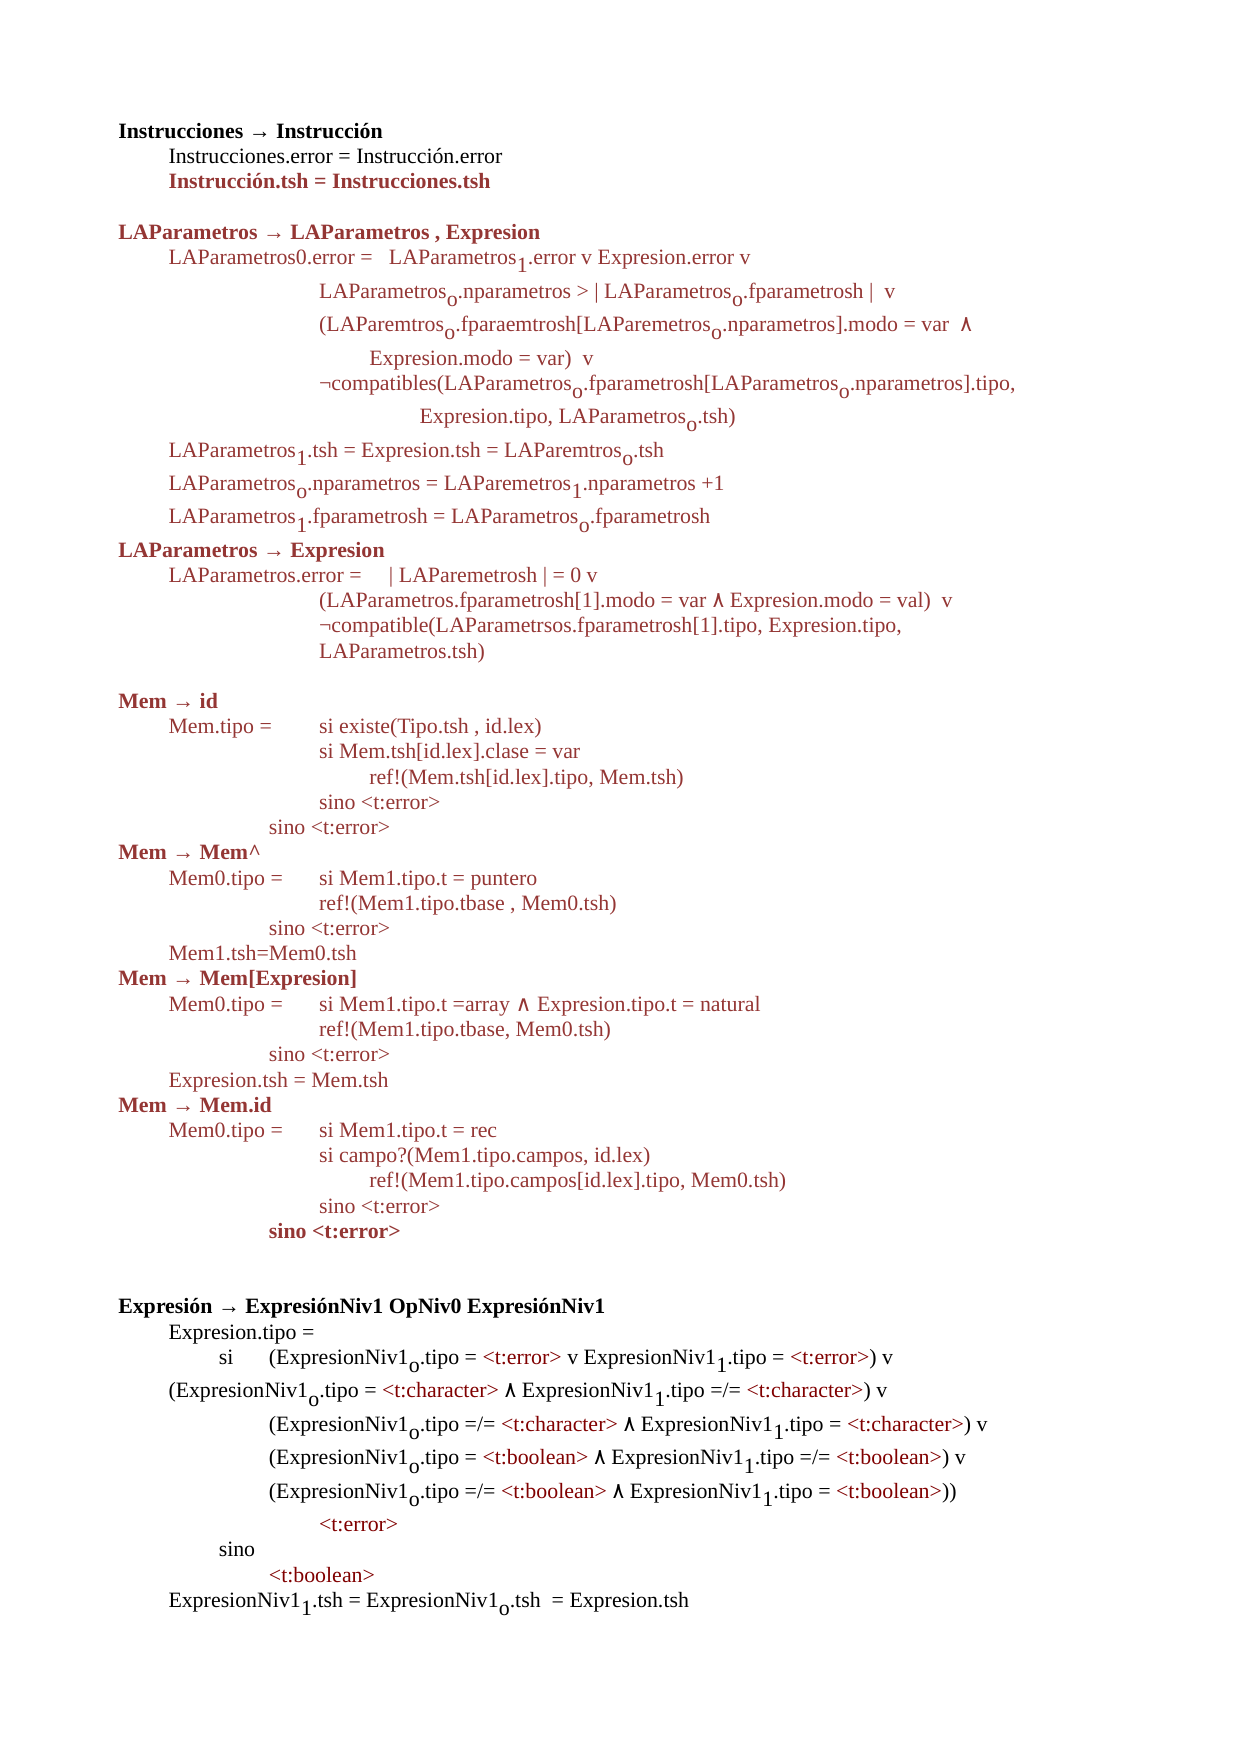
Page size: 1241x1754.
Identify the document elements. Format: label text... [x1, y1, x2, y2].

text Expresión → ExpresiónNiv1 OpNiv0 ExpresiónNiv1 [118, 1293, 1122, 1319]
text Mem0.tipo = si Mem1.tipo.t = puntero [118, 864, 1122, 890]
text (ExpresionNiv1o.tipo =/= <t:boolean> ٨ ExpresionNiv11.tipo = <t:boolean>)) [118, 1478, 1122, 1511]
text Instrucciones.error = Instrucción.error [118, 143, 1122, 168]
text ExpresionNiv11.tsh = ExpresionNiv1o.tsh = Expresion.tsh [118, 1587, 1122, 1620]
text LAParametros → LAParametros , Expresion [118, 219, 1122, 244]
text Mem.tipo = si existe(Tipo.tsh , id.lex) [118, 713, 1122, 738]
text ref!(Mem.tsh[id.lex].tipo, Mem.tsh) [118, 764, 1122, 789]
text (LAParametros.fparametrosh[1].modo = var ٨ Expresion.modo = val) v [118, 587, 1122, 612]
text Mem → Mem.id [118, 1092, 1122, 1117]
text LAParametros0.error = LAParametros1.error v Expresion.error v [118, 244, 1122, 278]
text LAParametros → Expresion [118, 537, 1122, 562]
text si (ExpresionNiv1o.tipo = <t:error> v ExpresionNiv11.tipo = <t:error>) v (ExpresionNiv1o.tipo = <t:character> ٨ ExpresionNiv11.tipo =/= <t:character>) v [118, 1344, 1122, 1411]
text LAParametroso.nparametros > | LAParametroso.fparametrosh | v [118, 278, 1122, 311]
text Instrucción.tsh = Instrucciones.tsh [118, 168, 1122, 194]
text <t:error> [118, 1511, 1122, 1536]
text ¬compatible(LAParametrsos.fparametrosh[1].tipo, Expresion.tipo, LAParametros.tsh) [118, 612, 1122, 663]
text Mem → Mem^ [118, 839, 1122, 864]
text Expresion.tipo = [118, 1319, 1122, 1344]
text ¬compatibles(LAParametroso.fparametrosh[LAParametroso.nparametros].tipo, [118, 370, 1122, 403]
text sino <t:error> [118, 915, 1122, 940]
text Mem0.tipo = si Mem1.tipo.t = rec [118, 1117, 1122, 1142]
text ref!(Mem1.tipo.tbase, Mem0.tsh) [118, 1016, 1122, 1041]
text ref!(Mem1.tipo.campos[id.lex].tipo, Mem0.tsh) [118, 1167, 1122, 1193]
text Mem → Mem[Expresion] [118, 965, 1122, 991]
text <t:boolean> [118, 1562, 1122, 1587]
text LAParametros.error = | LAParemetrosh | = 0 v [118, 562, 1122, 587]
text sino <t:error> [118, 789, 1122, 814]
text ref!(Mem1.tipo.tbase , Mem0.tsh) [118, 890, 1122, 915]
text sino <t:error> [118, 1193, 1122, 1218]
text Mem1.tsh=Mem0.tsh [118, 940, 1122, 965]
text Expresion.tsh = Mem.tsh [118, 1067, 1122, 1092]
text (LAParemtroso.fparaemtrosh[LAParemetroso.nparametros].modo = var ٨ [118, 311, 1122, 344]
text LAParametros1.tsh = Expresion.tsh = LAParemtroso.tsh [118, 437, 1122, 470]
text (ExpresionNiv1o.tipo = <t:boolean> ٨ ExpresionNiv11.tipo =/= <t:boolean>) v [118, 1444, 1122, 1478]
text sino <t:error> [118, 814, 1122, 839]
text sino [118, 1536, 1122, 1562]
text (ExpresionNiv1o.tipo =/= <t:character> ٨ ExpresionNiv11.tipo = <t:character>) v [118, 1411, 1122, 1444]
text LAParametros1.fparametrosh = LAParametroso.fparametrosh [118, 503, 1122, 537]
text si campo?(Mem1.tipo.campos, id.lex) [118, 1142, 1122, 1167]
text Mem0.tipo = si Mem1.tipo.t =array ∧ Expresion.tipo.t = natural [118, 991, 1122, 1016]
text Instrucciones → Instrucción [118, 118, 1122, 143]
text si Mem.tsh[id.lex].clase = var [118, 738, 1122, 764]
text sino <t:error> [118, 1041, 1122, 1067]
text Expresion.modo = var) v [118, 344, 1122, 370]
text Mem → id [118, 688, 1122, 713]
text Expresion.tipo, LAParametroso.tsh) [118, 403, 1122, 437]
text LAParametroso.nparametros = LAParemetros1.nparametros +1 [118, 470, 1122, 503]
text sino <t:error> [118, 1218, 1122, 1243]
